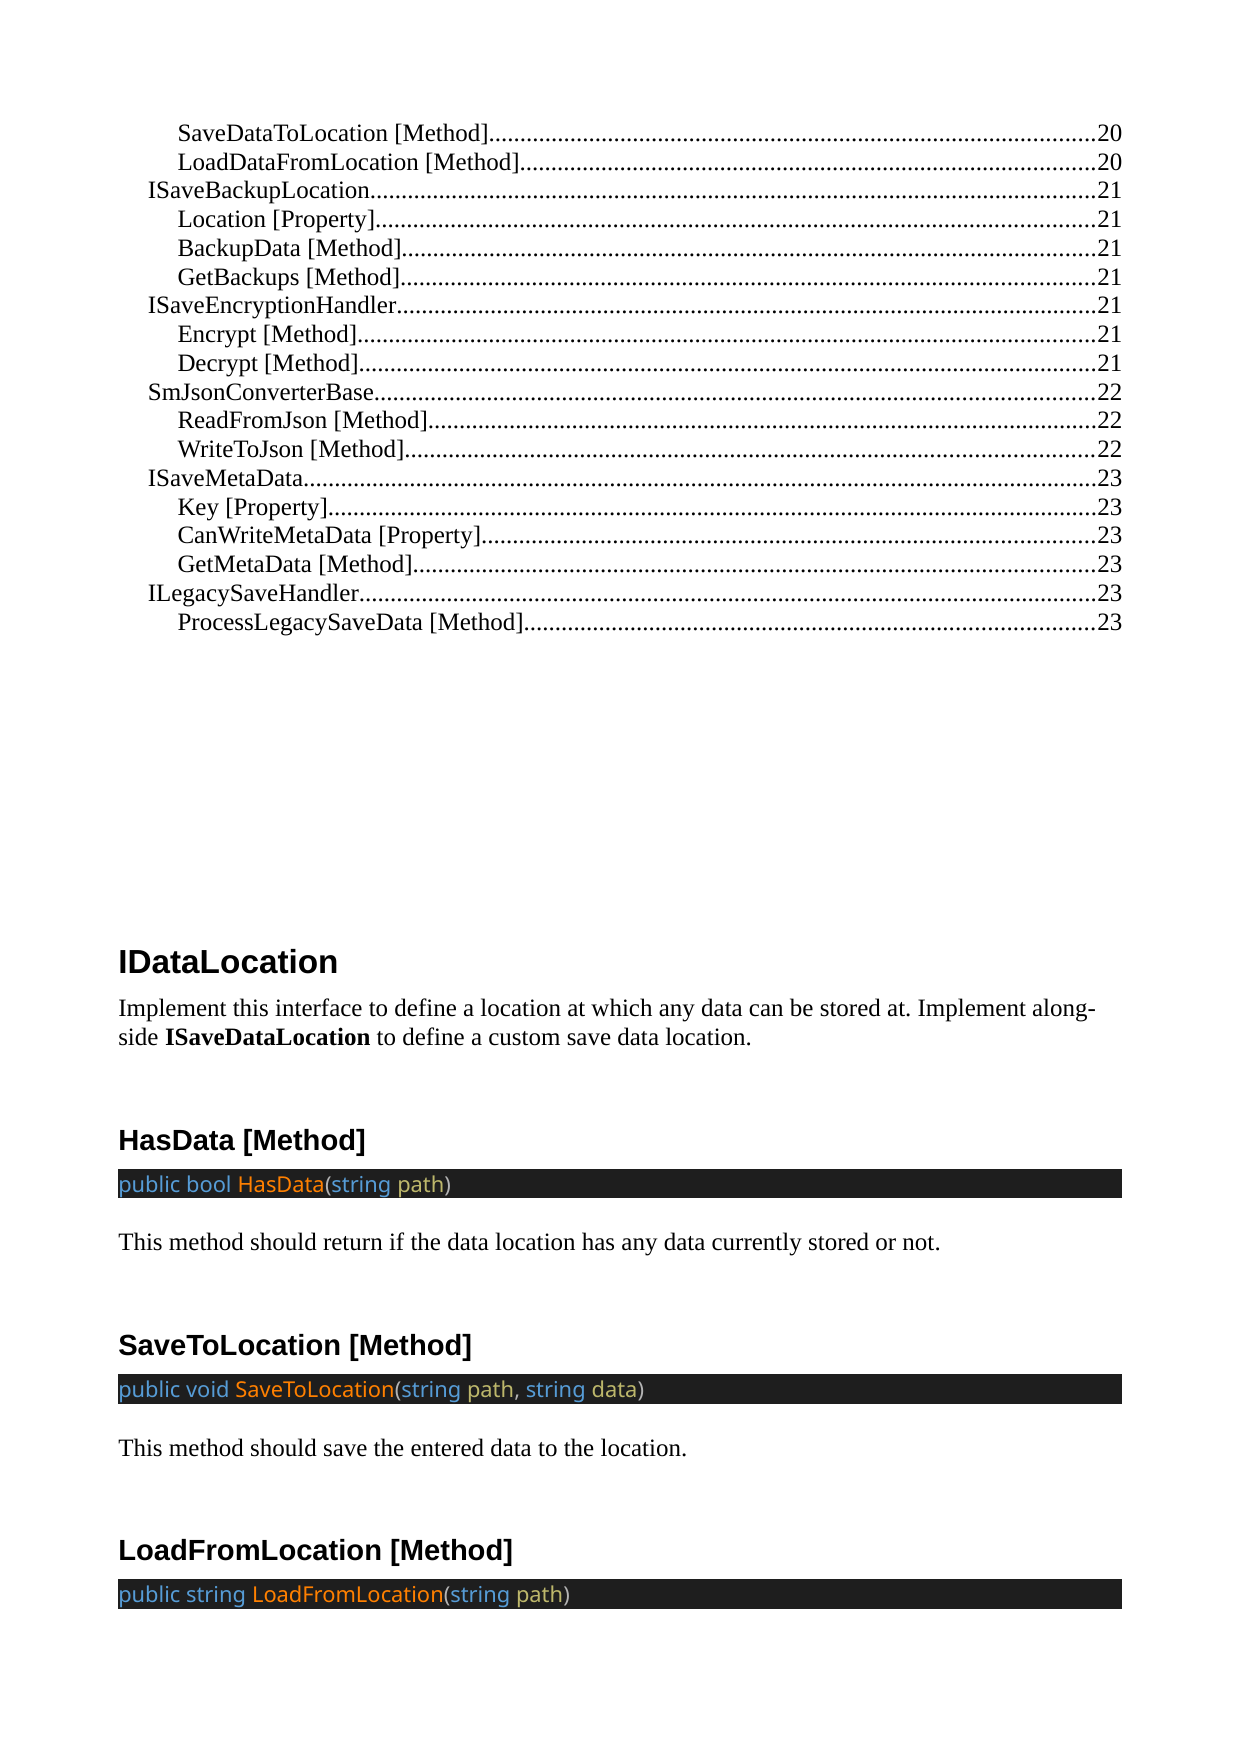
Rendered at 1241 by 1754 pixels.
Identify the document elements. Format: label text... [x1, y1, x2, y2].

subtitle IDataLocation [118, 942, 1122, 981]
text ISaveEncryptionHandler 21 [148, 291, 1122, 319]
subtitle LoadFromLocation [Method] [118, 1533, 1122, 1567]
text BackupData [Method] 21 [177, 233, 1122, 262]
text Implement this interface to define a location at which any data can be stored at. Implement along-side ISaveDataLocation to define a custom save data location. [118, 993, 1122, 1051]
text Key [Property] 23 [177, 492, 1122, 521]
text Decrypt [Method] 21 [177, 348, 1122, 377]
text SaveDataToLocation [Method] 20 [177, 118, 1122, 147]
text SmJsonConverterBase 22 [148, 377, 1122, 406]
text LoadDataFromLocation [Method] 20 [177, 147, 1122, 176]
text GetMetaData [Method] 23 [177, 549, 1122, 578]
text ReadFromJson [Method] 22 [177, 406, 1122, 434]
text This method should save the entered data to the location. [118, 1433, 1122, 1461]
text GetBackups [Method] 21 [177, 262, 1122, 291]
text public string LoadFromLocation(string path) [118, 1579, 1122, 1609]
text Encrypt [Method] 21 [177, 319, 1122, 348]
text ISaveMetaData 23 [148, 463, 1122, 492]
subtitle HasData [Method] [118, 1123, 1122, 1156]
text ISaveBackupLocation 21 [148, 176, 1122, 204]
text ILegacySaveHandler 23 [148, 578, 1122, 607]
text public void SaveToLocation(string path, string data) [118, 1374, 1122, 1404]
text This method should return if the data location has any data currently stored or not. [118, 1227, 1122, 1256]
subtitle SaveToLocation [Method] [118, 1328, 1122, 1362]
text CanWriteMetaData [Property] 23 [177, 521, 1122, 549]
text public bool HasData(string path) [118, 1169, 1122, 1198]
text WriteToJson [Method] 22 [177, 434, 1122, 463]
text ProcessLegacySaveData [Method] 23 [177, 607, 1122, 636]
text Location [Property] 21 [177, 204, 1122, 233]
